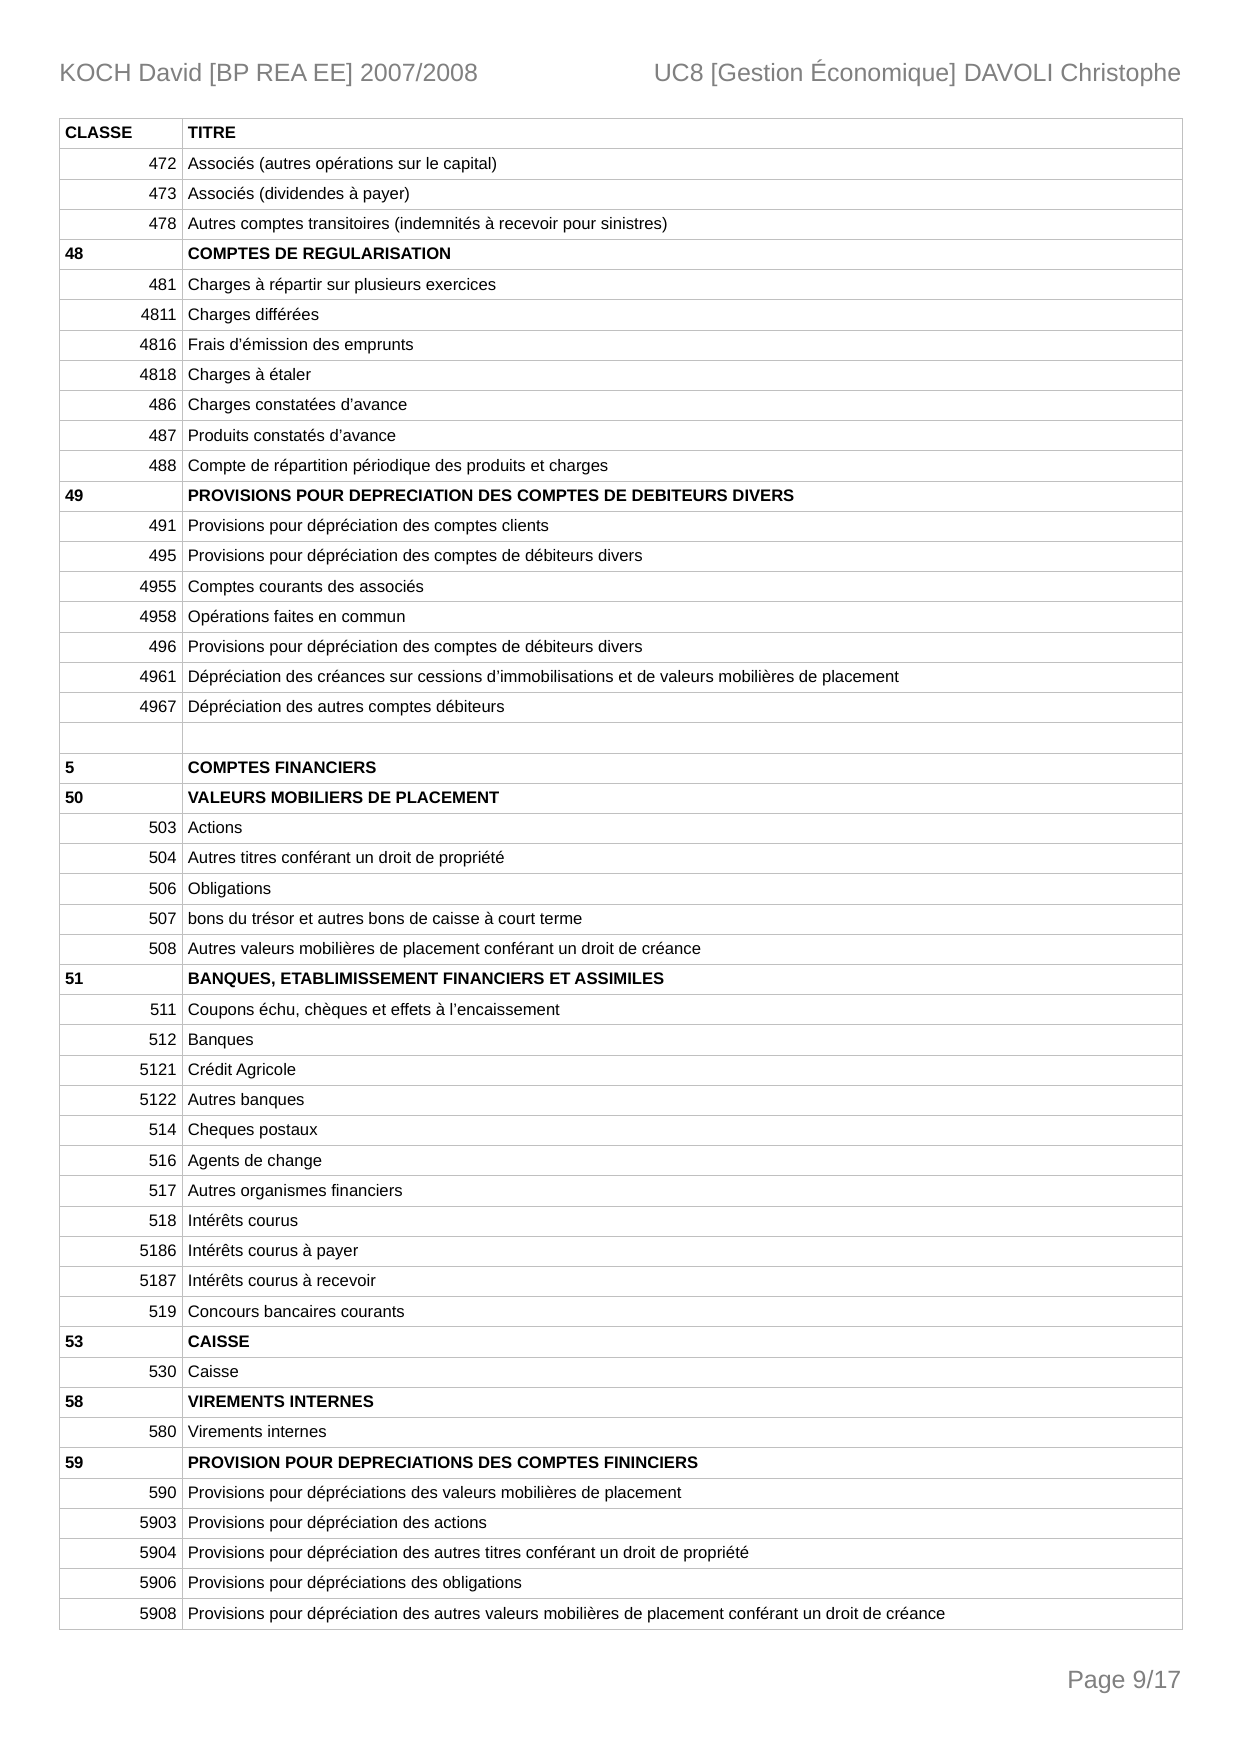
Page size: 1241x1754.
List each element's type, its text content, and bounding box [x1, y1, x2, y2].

table_cell 5908 [60, 1599, 182, 1628]
table_cell 472 [60, 149, 182, 178]
table_cell 518 [60, 1207, 182, 1236]
table_cell Crédit Agricole [183, 1056, 1182, 1085]
table_cell 530 [60, 1358, 182, 1387]
table_cell 503 [60, 814, 182, 843]
table_cell PROVISION POUR DEPRECIATIONS DES COMPTES FININCIERS [183, 1448, 1182, 1477]
table_cell Comptes courants des associés [183, 572, 1182, 601]
table_cell 508 [60, 935, 182, 964]
table_cell 4811 [60, 300, 182, 329]
table_cell 5906 [60, 1569, 182, 1598]
table_cell 511 [60, 995, 182, 1024]
table_cell 4967 [60, 693, 182, 722]
table_cell 59 [60, 1448, 182, 1477]
table_cell 590 [60, 1479, 182, 1508]
table_cell Cheques postaux [183, 1116, 1182, 1145]
table_cell Charges à répartir sur plusieurs exercices [183, 270, 1182, 299]
table_cell Intérêts courus [183, 1207, 1182, 1236]
table_cell 514 [60, 1116, 182, 1145]
table_cell 50 [60, 784, 182, 813]
table_cell Provisions pour dépréciations des obligations [183, 1569, 1182, 1598]
table_cell 49 [60, 482, 182, 511]
table_cell 519 [60, 1297, 182, 1326]
table_cell Provisions pour dépréciation des comptes clients [183, 512, 1182, 541]
table_cell 496 [60, 633, 182, 662]
table_cell 4818 [60, 361, 182, 390]
table_cell Provisions pour dépréciation des actions [183, 1509, 1182, 1538]
table_cell Autres titres conférant un droit de propriété [183, 844, 1182, 873]
table_cell Charges différées [183, 300, 1182, 329]
table_cell Actions [183, 814, 1182, 843]
table_cell Charges constatées d’avance [183, 391, 1182, 420]
table_cell 4958 [60, 602, 182, 632]
table_cell Autres comptes transitoires (indemnités à recevoir pour sinistres) [183, 210, 1182, 239]
table_cell Frais d’émission des emprunts [183, 331, 1182, 360]
table_cell VIREMENTS INTERNES [183, 1388, 1182, 1417]
table_cell VALEURS MOBILIERS DE PLACEMENT [183, 784, 1182, 813]
table_cell Associés (autres opérations sur le capital) [183, 149, 1182, 178]
table_cell Coupons échu, chèques et effets à l’encaissement [183, 995, 1182, 1024]
table_cell Associés (dividendes à payer) [183, 180, 1182, 209]
table_cell Dépréciation des créances sur cessions d’immobilisations et de valeurs mobilières de placement [183, 663, 1182, 692]
table_cell 516 [60, 1146, 182, 1175]
table_cell Intérêts courus à recevoir [183, 1267, 1182, 1296]
table_cell 4961 [60, 663, 182, 692]
table_cell Autres valeurs mobilières de placement conférant un droit de créance [183, 935, 1182, 964]
table_cell 5122 [60, 1086, 182, 1115]
table_cell Caisse [183, 1358, 1182, 1387]
table_cell 504 [60, 844, 182, 873]
table_cell bons du trésor et autres bons de caisse à court terme [183, 905, 1182, 934]
table_cell Virements internes [183, 1418, 1182, 1447]
table_cell 4955 [60, 572, 182, 601]
table_cell 506 [60, 874, 182, 903]
table_cell 486 [60, 391, 182, 420]
table_cell Concours bancaires courants [183, 1297, 1182, 1326]
table_cell Provisions pour dépréciation des autres valeurs mobilières de placement conférant un droit de créance [183, 1599, 1182, 1628]
table_cell 53 [60, 1327, 182, 1357]
table_cell 51 [60, 965, 182, 994]
table_cell 5186 [60, 1237, 182, 1266]
table_cell 580 [60, 1418, 182, 1447]
table_cell 491 [60, 512, 182, 541]
table_header TITRE [183, 119, 1182, 148]
table_cell COMPTES DE REGULARISATION [183, 240, 1182, 269]
table_cell 5121 [60, 1056, 182, 1085]
table_cell PROVISIONS POUR DEPRECIATION DES COMPTES DE DEBITEURS DIVERS [183, 482, 1182, 511]
table_cell BANQUES, ETABLIMISSEMENT FINANCIERS ET ASSIMILES [183, 965, 1182, 994]
table_cell Charges à étaler [183, 361, 1182, 390]
table_cell 473 [60, 180, 182, 209]
table_cell Provisions pour dépréciations des valeurs mobilières de placement [183, 1479, 1182, 1508]
table_cell Provisions pour dépréciation des autres titres conférant un droit de propriété [183, 1539, 1182, 1568]
table_cell 58 [60, 1388, 182, 1417]
table_cell COMPTES FINANCIERS [183, 754, 1182, 783]
table_cell Opérations faites en commun [183, 602, 1182, 632]
table_header CLASSE [60, 119, 182, 148]
table_cell Obligations [183, 874, 1182, 903]
table_cell 517 [60, 1176, 182, 1206]
table_cell Banques [183, 1025, 1182, 1054]
table_cell 48 [60, 240, 182, 269]
table_cell Provisions pour dépréciation des comptes de débiteurs divers [183, 542, 1182, 571]
table_cell Dépréciation des autres comptes débiteurs [183, 693, 1182, 722]
table_cell [60, 723, 182, 752]
table_cell 5904 [60, 1539, 182, 1568]
table_cell Intérêts courus à payer [183, 1237, 1182, 1266]
table_cell Provisions pour dépréciation des comptes de débiteurs divers [183, 633, 1182, 662]
table_cell 5187 [60, 1267, 182, 1296]
table_cell 488 [60, 451, 182, 481]
table_cell Agents de change [183, 1146, 1182, 1175]
table_cell 478 [60, 210, 182, 239]
table_cell 495 [60, 542, 182, 571]
table_cell Autres organismes financiers [183, 1176, 1182, 1206]
table_cell [183, 723, 1182, 752]
table_cell 5903 [60, 1509, 182, 1538]
table_cell Produits constatés d’avance [183, 421, 1182, 450]
table_cell 487 [60, 421, 182, 450]
table_cell Autres banques [183, 1086, 1182, 1115]
table_cell 4816 [60, 331, 182, 360]
table_cell 5 [60, 754, 182, 783]
table_cell Compte de répartition périodique des produits et charges [183, 451, 1182, 481]
table_cell CAISSE [183, 1327, 1182, 1357]
table_cell 512 [60, 1025, 182, 1054]
table_cell 507 [60, 905, 182, 934]
table_cell 481 [60, 270, 182, 299]
